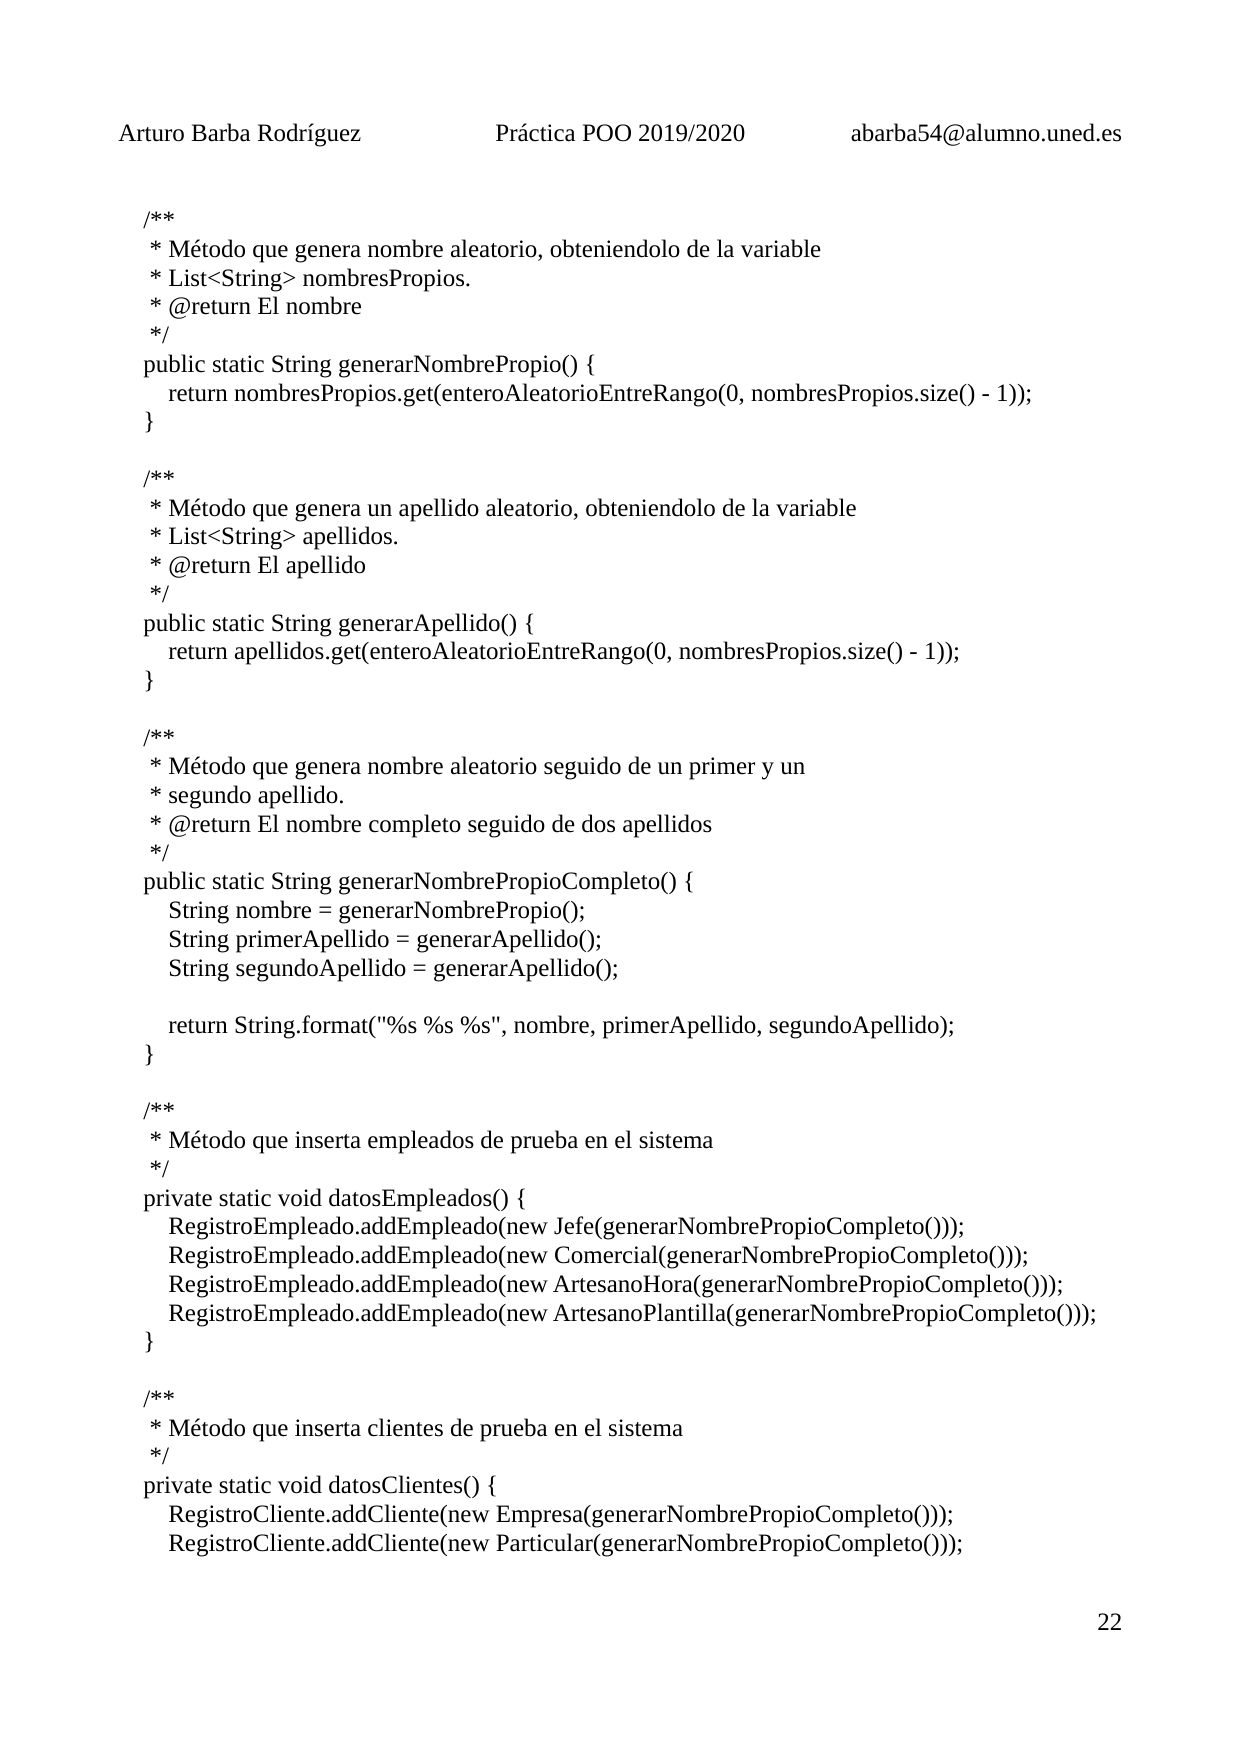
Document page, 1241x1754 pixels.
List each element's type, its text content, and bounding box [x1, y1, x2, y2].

text return nombresPropios.get(enteroAleatorioEntreRango(0, nombresPropios.size() - 1)); [118, 378, 1122, 406]
text /** [118, 1096, 1122, 1125]
text RegistroEmpleado.addEmpleado(new Comercial(generarNombrePropioCompleto())); [118, 1240, 1122, 1269]
text * List<String> apellidos. [118, 521, 1122, 550]
text public static String generarNombrePropio() { [118, 349, 1122, 378]
text RegistroEmpleado.addEmpleado(new Jefe(generarNombrePropioCompleto())); [118, 1211, 1122, 1240]
text String nombre = generarNombrePropio(); [118, 895, 1122, 924]
text * @return El nombre completo seguido de dos apellidos [118, 809, 1122, 838]
text public static String generarApellido() { [118, 608, 1122, 636]
text return String.format("%s %s %s", nombre, primerApellido, segundoApellido); [118, 1010, 1122, 1039]
text /** [118, 464, 1122, 493]
text * Método que genera un apellido aleatorio, obteniendolo de la variable [118, 493, 1122, 521]
text String segundoApellido = generarApellido(); [118, 953, 1122, 981]
text String primerApellido = generarApellido(); [118, 924, 1122, 953]
text * segundo apellido. [118, 780, 1122, 809]
text */ [118, 1154, 1122, 1183]
text * Método que genera nombre aleatorio seguido de un primer y un [118, 751, 1122, 780]
text RegistroCliente.addCliente(new Particular(generarNombrePropioCompleto())); [118, 1528, 1122, 1556]
text */ [118, 579, 1122, 608]
text } [118, 406, 1122, 435]
text * @return El apellido [118, 550, 1122, 579]
text */ [118, 320, 1122, 349]
text /** [118, 723, 1122, 751]
text private static void datosClientes() { [118, 1470, 1122, 1499]
text return apellidos.get(enteroAleatorioEntreRango(0, nombresPropios.size() - 1)); [118, 636, 1122, 665]
text RegistroEmpleado.addEmpleado(new ArtesanoHora(generarNombrePropioCompleto())); [118, 1269, 1122, 1298]
text * @return El nombre [118, 291, 1122, 320]
text * Método que inserta empleados de prueba en el sistema [118, 1125, 1122, 1154]
text } [118, 665, 1122, 694]
text public static String generarNombrePropioCompleto() { [118, 866, 1122, 895]
text * Método que inserta clientes de prueba en el sistema [118, 1413, 1122, 1441]
text */ [118, 838, 1122, 866]
text RegistroCliente.addCliente(new Empresa(generarNombrePropioCompleto())); [118, 1499, 1122, 1528]
text */ [118, 1441, 1122, 1470]
text private static void datosEmpleados() { [118, 1183, 1122, 1211]
text /** [118, 1384, 1122, 1413]
text RegistroEmpleado.addEmpleado(new ArtesanoPlantilla(generarNombrePropioCompleto())); [118, 1298, 1122, 1326]
text * List<String> nombresPropios. [118, 263, 1122, 291]
text * Método que genera nombre aleatorio, obteniendolo de la variable [118, 234, 1122, 263]
text } [118, 1039, 1122, 1068]
text /** [118, 205, 1122, 234]
text } [118, 1326, 1122, 1355]
